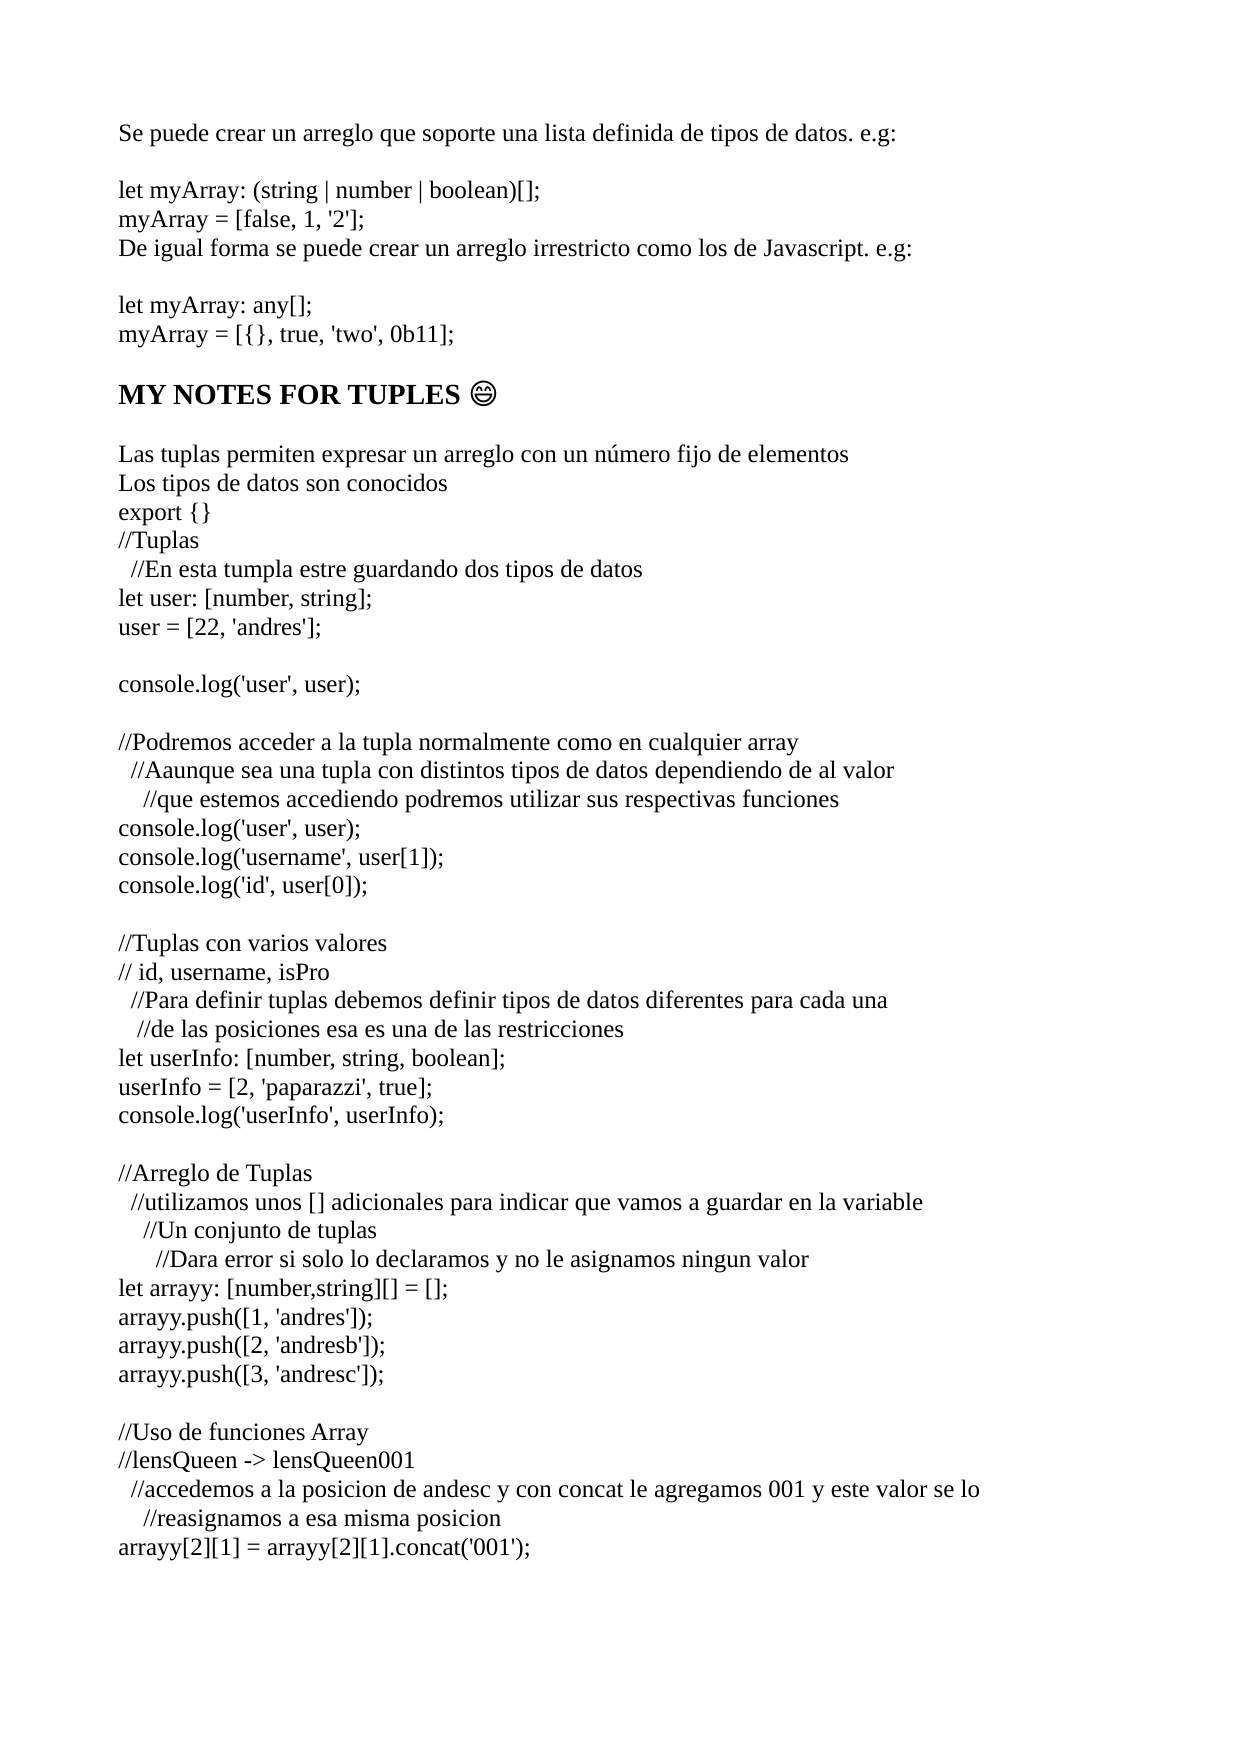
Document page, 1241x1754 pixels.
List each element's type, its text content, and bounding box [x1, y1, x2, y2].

text //accedemos a la posicion de andesc y con concat le agregamos 001 y este valor se lo [118, 1474, 1122, 1503]
text export {} [118, 497, 1122, 525]
text arrayy.push([2, 'andresb']); [118, 1330, 1122, 1359]
text Se puede crear un arreglo que soporte una lista definida de tipos de datos. e.g: [118, 118, 1122, 147]
text //Arreglo de Tuplas [118, 1158, 1122, 1187]
text //Dara error si solo lo declaramos y no le asignamos ningun valor [118, 1244, 1122, 1273]
text let userInfo: [number, string, boolean]; [118, 1043, 1122, 1072]
text userInfo = [2, 'paparazzi', true]; [118, 1072, 1122, 1100]
text //lensQueen -> lensQueen001 [118, 1445, 1122, 1474]
text //Tuplas con varios valores [118, 928, 1122, 957]
text //reasignamos a esa misma posicion [118, 1503, 1122, 1532]
text Las tuplas permiten expresar un arreglo con un número fijo de elementos [118, 439, 1122, 468]
text //Un conjunto de tuplas [118, 1215, 1122, 1244]
text De igual forma se puede crear un arreglo irrestricto como los de Javascript. e.g: [118, 233, 1122, 262]
text console.log('username', user[1]); [118, 842, 1122, 870]
text myArray = [false, 1, '2']; [118, 204, 1122, 233]
text Los tipos de datos son conocidos [118, 468, 1122, 497]
text // id, username, isPro [118, 957, 1122, 985]
text console.log('userInfo', userInfo); [118, 1100, 1122, 1129]
text let user: [number, string]; [118, 583, 1122, 612]
text arrayy.push([1, 'andres']); [118, 1302, 1122, 1330]
text //Tuplas [118, 525, 1122, 554]
text //Para definir tuplas debemos definir tipos de datos diferentes para cada una [118, 985, 1122, 1014]
text //de las posiciones esa es una de las restricciones [118, 1014, 1122, 1043]
text let arrayy: [number,string][] = []; [118, 1273, 1122, 1302]
text arrayy[2][1] = arrayy[2][1].concat('001'); [118, 1532, 1122, 1560]
text //que estemos accediendo podremos utilizar sus respectivas funciones [118, 784, 1122, 813]
text console.log('id', user[0]); [118, 870, 1122, 899]
text console.log('user', user); [118, 669, 1122, 698]
text arrayy.push([3, 'andresc']); [118, 1359, 1122, 1388]
text myArray = [{}, true, 'two', 0b11]; [118, 319, 1122, 348]
text console.log('user', user); [118, 813, 1122, 842]
text //Uso de funciones Array [118, 1417, 1122, 1445]
text let myArray: any[]; [118, 291, 1122, 319]
text //Aaunque sea una tupla con distintos tipos de datos dependiendo de al valor [118, 755, 1122, 784]
text //utilizamos unos [] adicionales para indicar que vamos a guardar en la variable [118, 1187, 1122, 1215]
text //Podremos acceder a la tupla normalmente como en cualquier array [118, 727, 1122, 755]
text //En esta tumpla estre guardando dos tipos de datos [118, 554, 1122, 583]
text let myArray: (string | number | boolean)[]; [118, 176, 1122, 204]
text user = [22, 'andres']; [118, 612, 1122, 640]
text MY NOTES FOR TUPLES 😄 [118, 377, 1122, 410]
